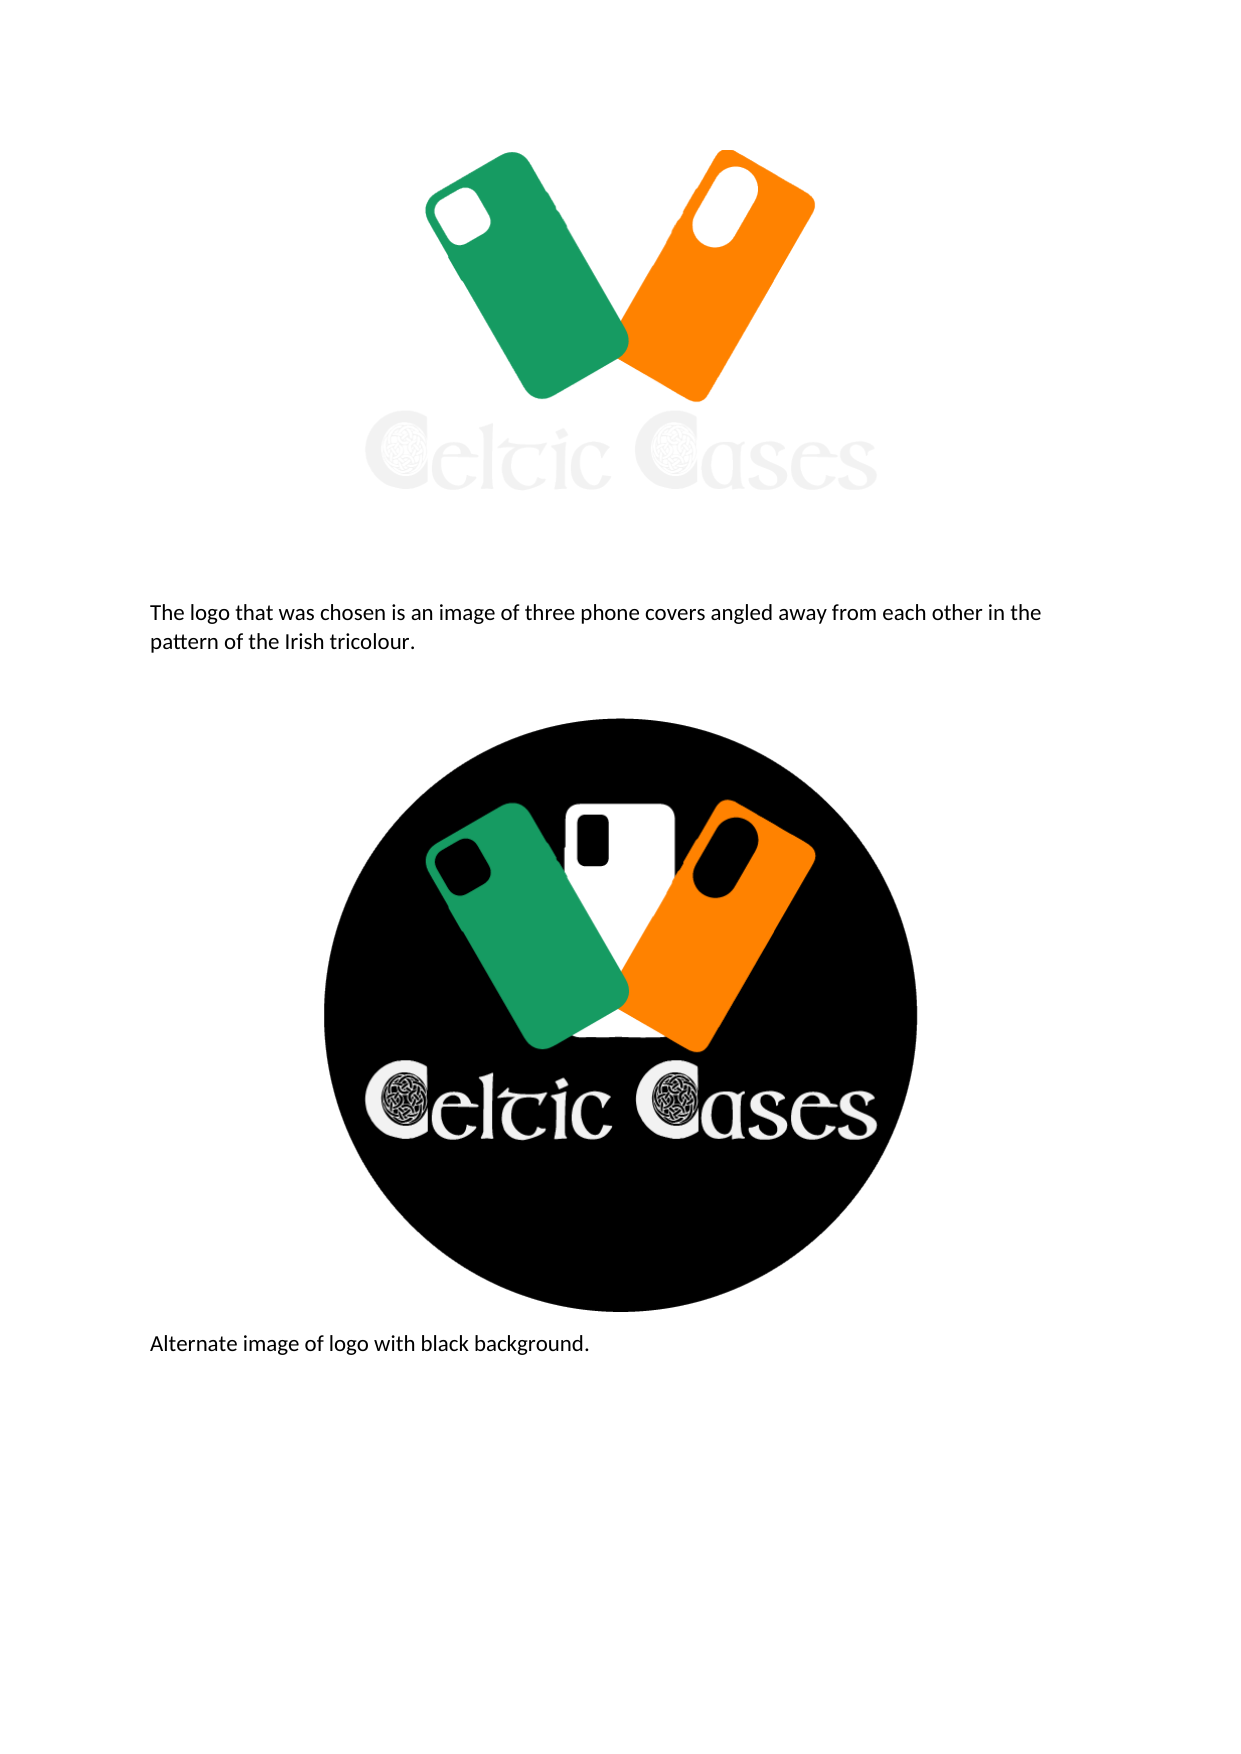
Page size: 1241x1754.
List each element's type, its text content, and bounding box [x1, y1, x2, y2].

text The logo that was chosen is an image of three phone covers angled away from each other in the pattern of the Irish tricolour. [150, 598, 1090, 655]
text Alternate image of logo with black background. [150, 1329, 1090, 1357]
